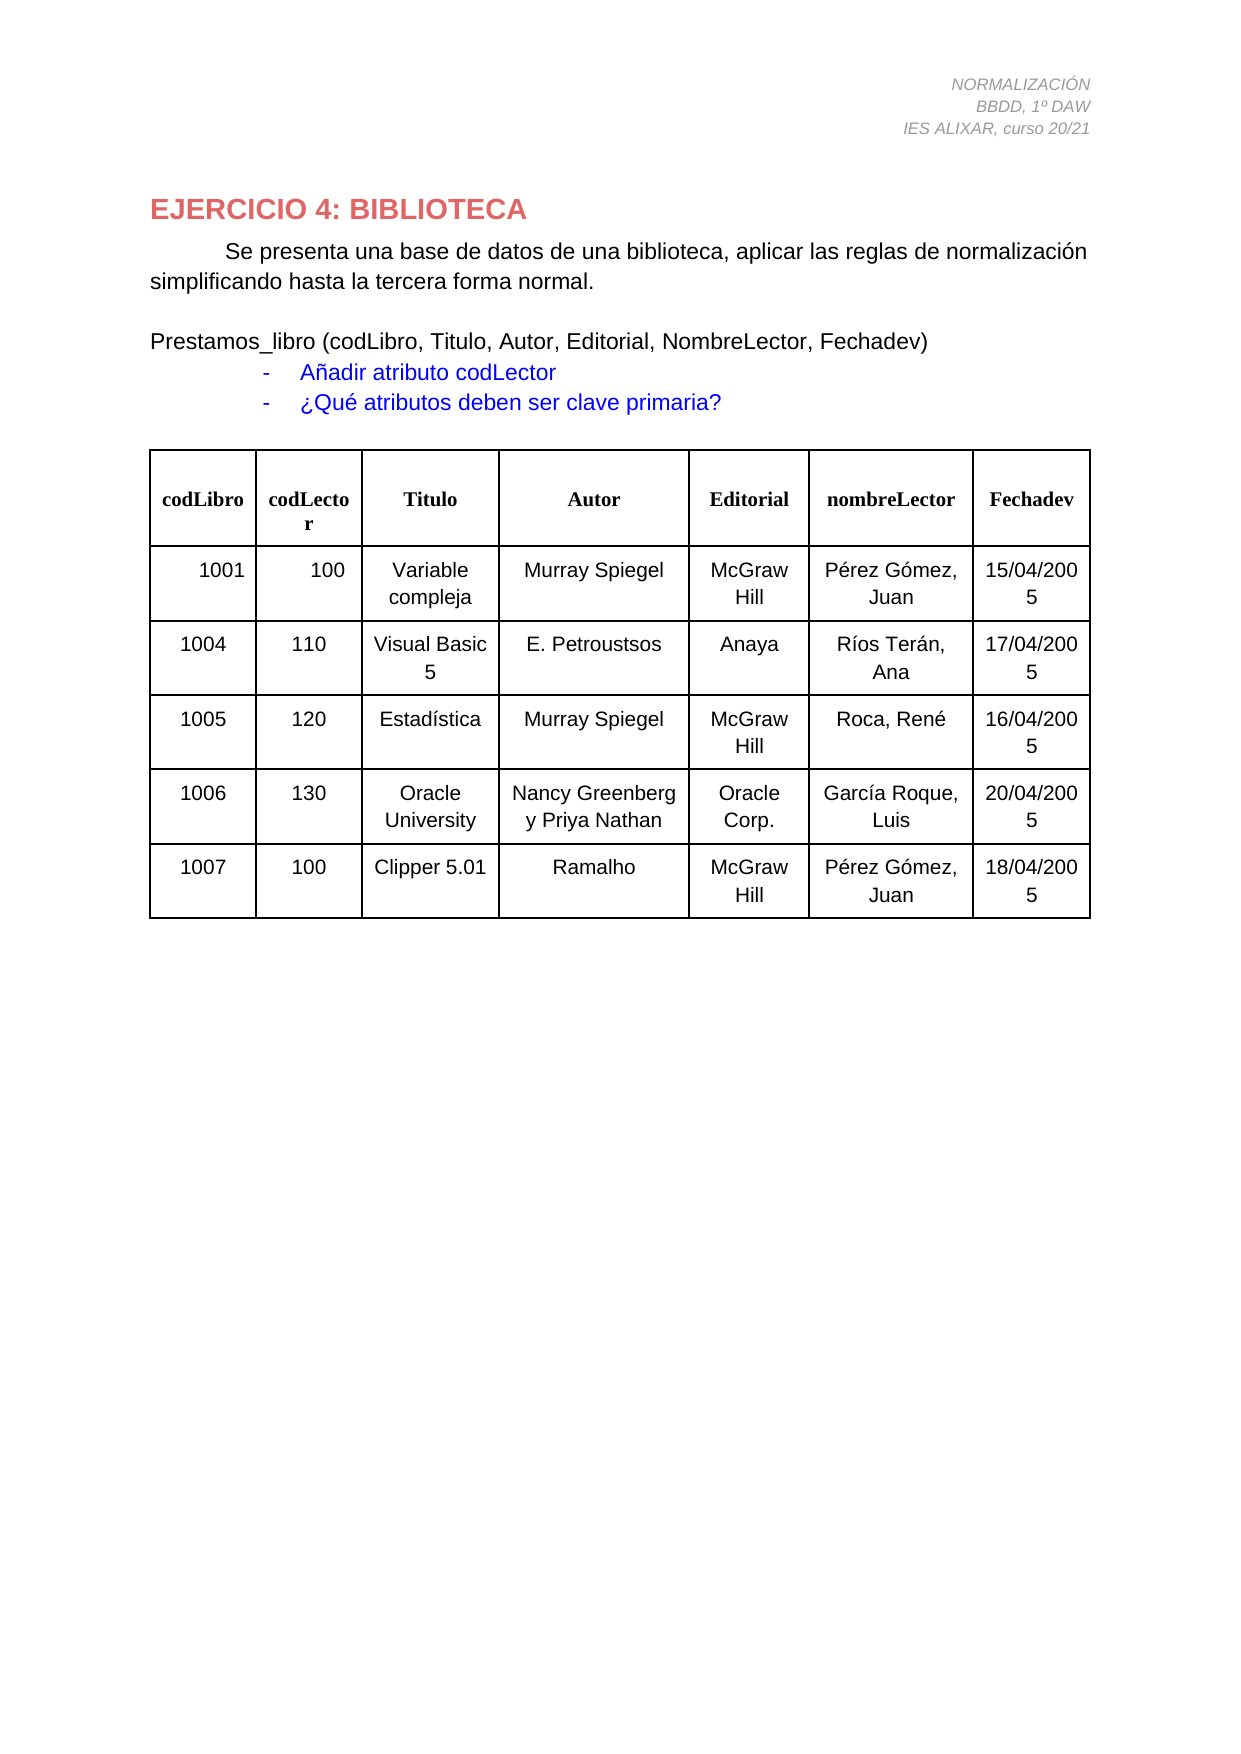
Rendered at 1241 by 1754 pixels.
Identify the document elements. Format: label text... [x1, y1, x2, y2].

table_cell 1007 [151, 845, 255, 917]
table_cell McGraw Hill [690, 547, 808, 619]
table_header codLibro [151, 451, 255, 545]
table_cell Variable compleja [363, 547, 498, 619]
table_header Editorial [690, 451, 808, 545]
table_cell Anaya [690, 622, 808, 694]
table_cell 120 [257, 696, 361, 768]
table_cell 100 [257, 547, 361, 619]
table_cell 20/04/2005 [974, 770, 1089, 843]
table_header codLector [257, 451, 361, 545]
table_cell 1006 [151, 770, 255, 843]
table_header Titulo [363, 451, 498, 545]
table_cell Oracle University [363, 770, 498, 843]
table_cell 15/04/2005 [974, 547, 1089, 619]
table_header Fechadev [974, 451, 1089, 545]
table_header nombreLector [810, 451, 972, 545]
table_cell 130 [257, 770, 361, 843]
table_cell 16/04/2005 [974, 696, 1089, 768]
table_cell Ramalho [500, 845, 688, 917]
text Se presenta una base de datos de una biblioteca, aplicar las reglas de normalización simplificando hasta la tercera forma normal. [150, 238, 1090, 294]
table_cell 18/04/2005 [974, 845, 1089, 917]
table_cell García Roque, Luis [810, 770, 972, 843]
subtitle EJERCICIO 4: BIBLIOTECA [150, 192, 1090, 225]
table_cell 1001 [151, 547, 255, 619]
table_cell 17/04/2005 [974, 622, 1089, 694]
list ¿Qué atributos deben ser clave primaria? [262, 389, 1090, 415]
table_cell Murray Spiegel [500, 547, 688, 619]
table_cell Roca, René [810, 696, 972, 768]
table_cell Murray Spiegel [500, 696, 688, 768]
table_cell Pérez Gómez, Juan [810, 845, 972, 917]
table_cell Visual Basic 5 [363, 622, 498, 694]
table_cell 100 [257, 845, 361, 917]
table_cell McGraw Hill [690, 845, 808, 917]
table_cell 1005 [151, 696, 255, 768]
table_cell Ríos Terán, Ana [810, 622, 972, 694]
text Prestamos_libro (codLibro, Titulo, Autor, Editorial, NombreLector, Fechadev) [150, 328, 1090, 355]
table_cell Estadística [363, 696, 498, 768]
table_cell Nancy Greenberg y Priya Nathan [500, 770, 688, 843]
table_cell 1004 [151, 622, 255, 694]
list Añadir atributo codLector [262, 358, 1090, 385]
table_cell Oracle Corp. [690, 770, 808, 843]
table_cell 110 [257, 622, 361, 694]
table_cell E. Petroustsos [500, 622, 688, 694]
table_cell Pérez Gómez, Juan [810, 547, 972, 619]
table_cell McGraw Hill [690, 696, 808, 768]
table_header Autor [500, 451, 688, 545]
table_cell Clipper 5.01 [363, 845, 498, 917]
